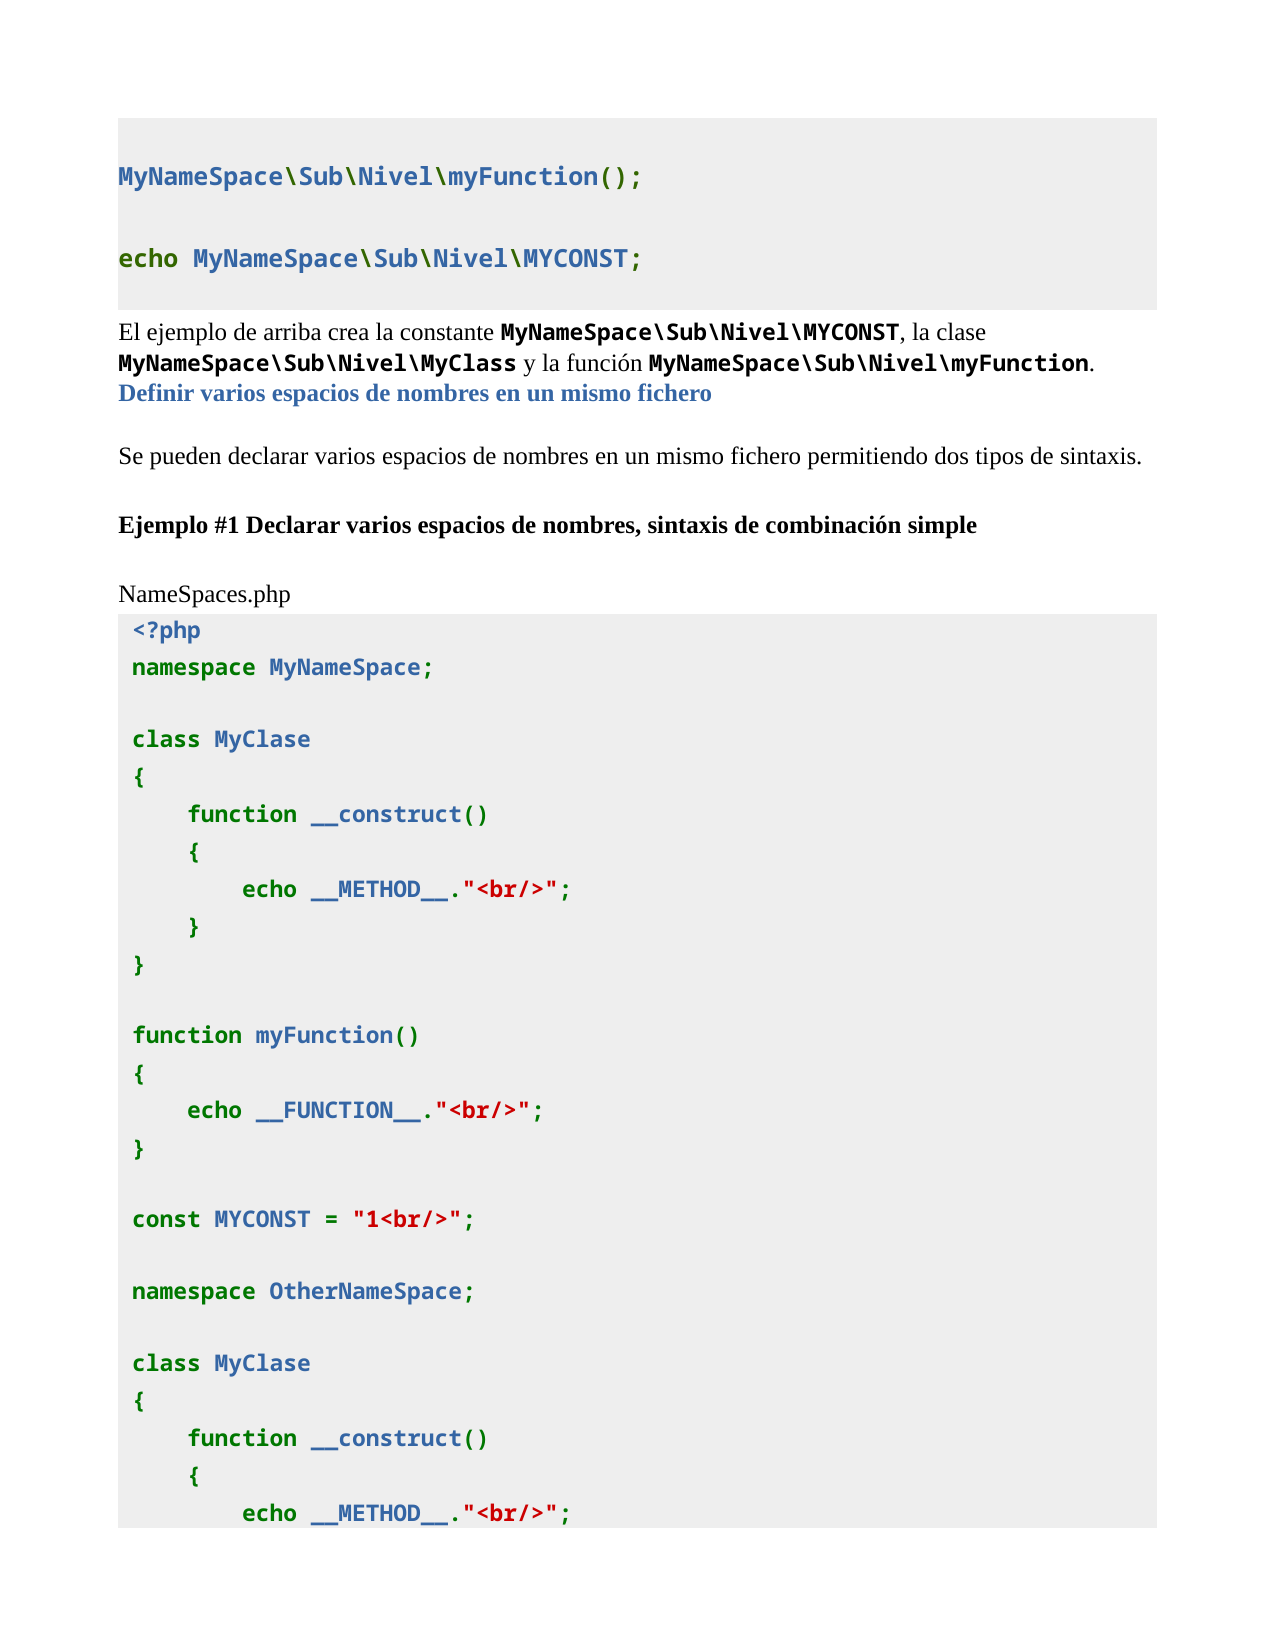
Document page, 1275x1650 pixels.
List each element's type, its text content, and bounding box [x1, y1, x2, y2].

subtitle Definir varios espacios de nombres en un mismo fichero [118, 378, 1157, 407]
text { [118, 1384, 1157, 1415]
text El ejemplo de arriba crea la constante MyNameSpace\Sub\Nivel\MYCONST, la clase MyNameSpace\Sub\Nivel\MyClass y la función MyNameSpace\Sub\Nivel\myFunction. [118, 316, 1157, 378]
text } [118, 948, 1157, 979]
text Se pueden declarar varios espacios de nombres en un mismo fichero permitiendo dos tipos de sintaxis. [118, 441, 1157, 470]
text echo __FUNCTION__."<br/>"; [118, 1094, 1157, 1126]
text function __construct() [118, 1421, 1157, 1453]
text const MYCONST = "1<br/>"; [118, 1203, 1157, 1234]
text class MyClase [118, 723, 1157, 754]
text function myFunction() [118, 1019, 1157, 1051]
text } [118, 910, 1157, 941]
text echo __METHOD__."<br/>"; [118, 873, 1157, 904]
text { [118, 760, 1157, 791]
text echo MyNameSpace\Sub\Nivel\MYCONST; [118, 241, 1157, 275]
text MyNameSpace\Sub\Nivel\myFunction(); [118, 159, 1157, 193]
text Ejemplo #1 Declarar varios espacios de nombres, sintaxis de combinación simple [118, 510, 1157, 539]
text { [118, 835, 1157, 866]
text namespace MyNameSpace; [118, 651, 1157, 682]
text } [118, 1132, 1157, 1163]
text { [118, 1057, 1157, 1088]
text class MyClase [118, 1346, 1157, 1378]
text <?php [118, 614, 1157, 645]
text NameSpaces.php [118, 579, 1157, 608]
text echo __METHOD__."<br/>"; [118, 1496, 1157, 1528]
text { [118, 1459, 1157, 1490]
text namespace OtherNameSpace; [118, 1275, 1157, 1306]
text function __construct() [118, 798, 1157, 829]
